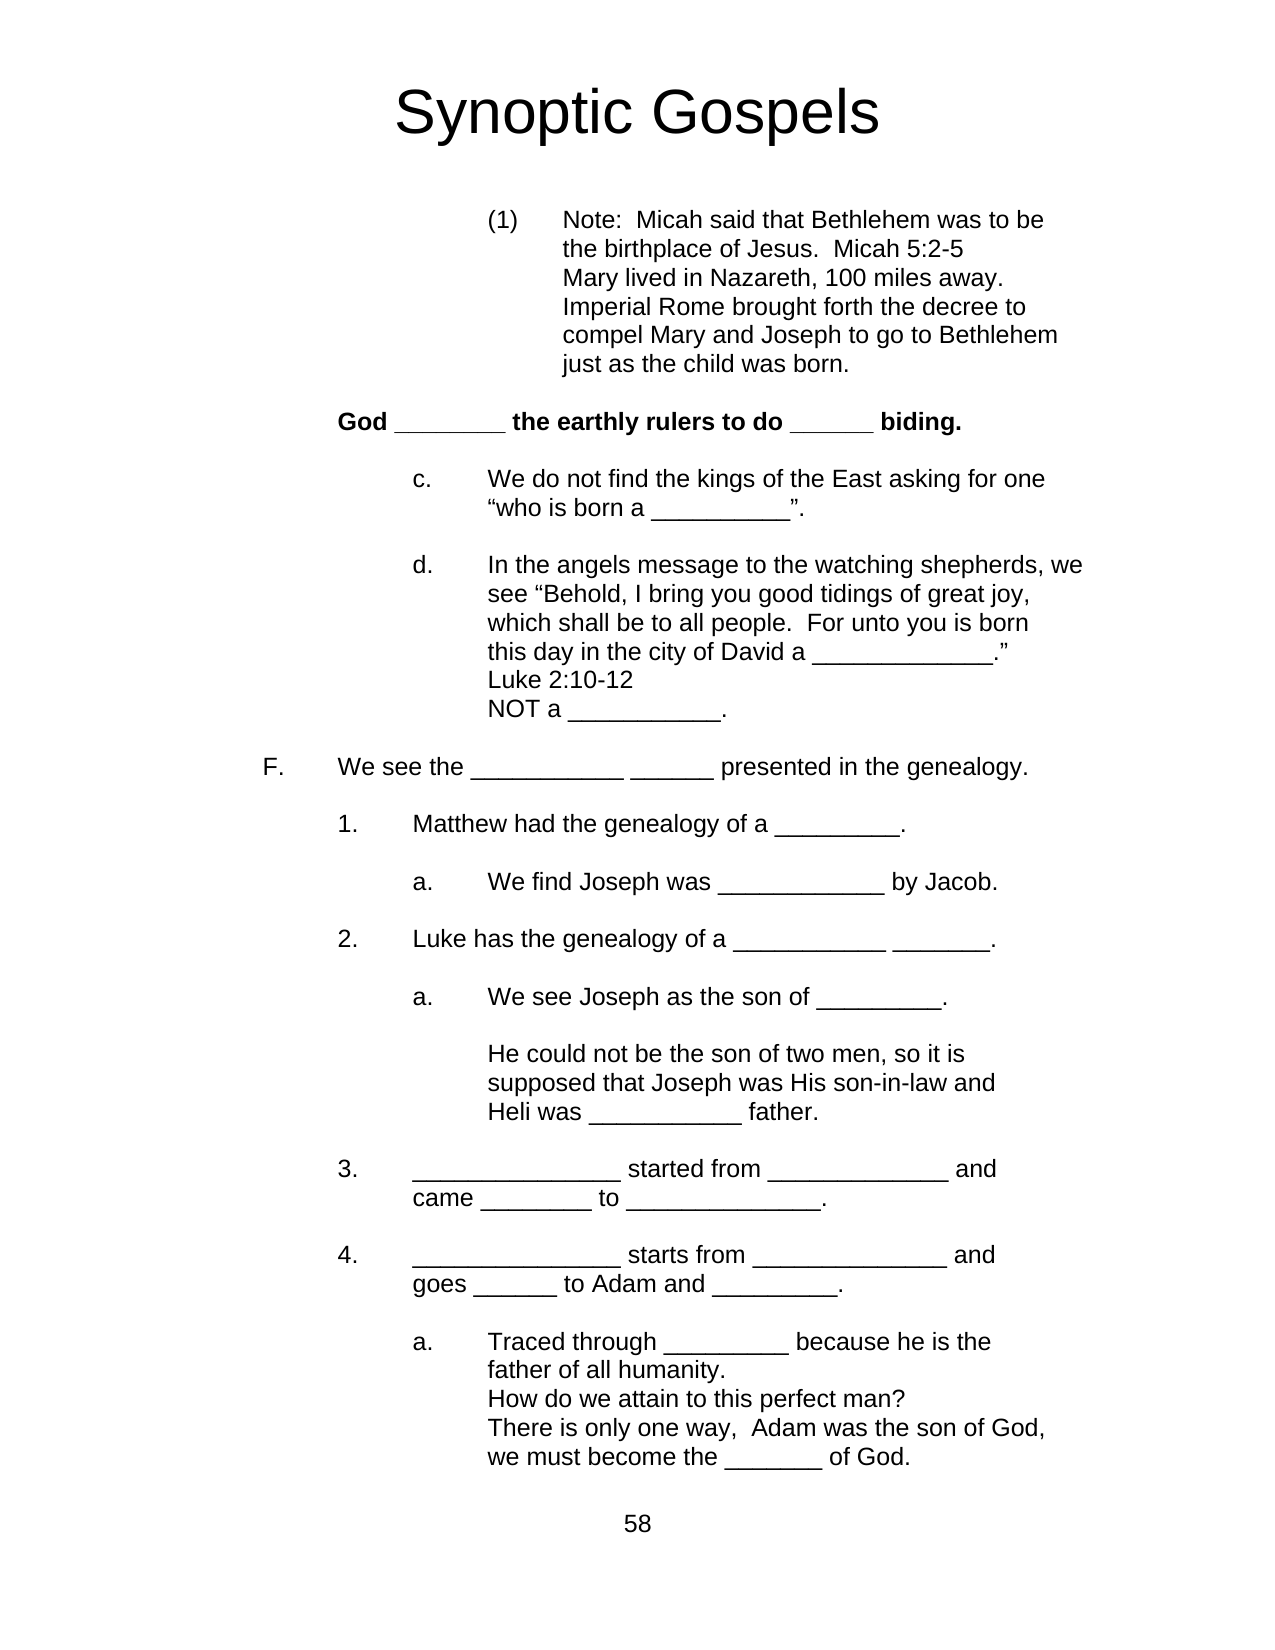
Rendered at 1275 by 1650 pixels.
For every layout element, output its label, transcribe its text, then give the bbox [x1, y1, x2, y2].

text (1) Note: Micah said that Bethlehem was to be [187, 206, 1087, 234]
text 1. Matthew had the genealogy of a _________. [187, 809, 1087, 838]
text Heli was ___________ father. [187, 1097, 1087, 1126]
text the birthplace of Jesus. Micah 5:2-5 [187, 234, 1087, 263]
text see “Behold, I bring you good tidings of great joy, [187, 579, 1087, 608]
text F. We see the ___________ ______ presented in the genealogy. [187, 752, 1087, 781]
text NOT a ___________. [187, 694, 1087, 723]
text goes ______ to Adam and _________. [187, 1269, 1087, 1298]
text 4. _______________ starts from ______________ and [187, 1241, 1087, 1269]
text There is only one way, Adam was the son of God, [187, 1413, 1087, 1442]
text which shall be to all people. For unto you is born [187, 608, 1087, 637]
text c. We do not find the kings of the East asking for one [187, 464, 1087, 493]
text 3. _______________ started from _____________ and [187, 1154, 1087, 1183]
text compel Mary and Joseph to go to Bethlehem [187, 321, 1087, 349]
text Mary lived in Nazareth, 100 miles away. [187, 263, 1087, 292]
text a. We see Joseph as the son of _________. [187, 982, 1087, 1011]
text d. In the angels message to the watching shepherds, we [187, 551, 1087, 579]
text How do we attain to this perfect man? [187, 1384, 1087, 1413]
text father of all humanity. [187, 1356, 1087, 1384]
text a. Traced through _________ because he is the [187, 1327, 1087, 1356]
text Imperial Rome brought forth the decree to [187, 292, 1087, 321]
text came ________ to ______________. [187, 1183, 1087, 1212]
text this day in the city of David a _____________.” [187, 637, 1087, 666]
text God ________ the earthly rulers to do ______ biding. [187, 407, 1087, 436]
text 2. Luke has the genealogy of a ___________ _______. [187, 924, 1087, 953]
text Luke 2:10-12 [187, 666, 1087, 694]
text He could not be the son of two men, so it is [187, 1039, 1087, 1068]
text we must become the _______ of God. [187, 1442, 1087, 1471]
text supposed that Joseph was His son-in-law and [187, 1068, 1087, 1097]
text just as the child was born. [187, 349, 1087, 378]
text a. We find Joseph was ____________ by Jacob. [187, 867, 1087, 896]
text “who is born a __________”. [187, 493, 1087, 522]
